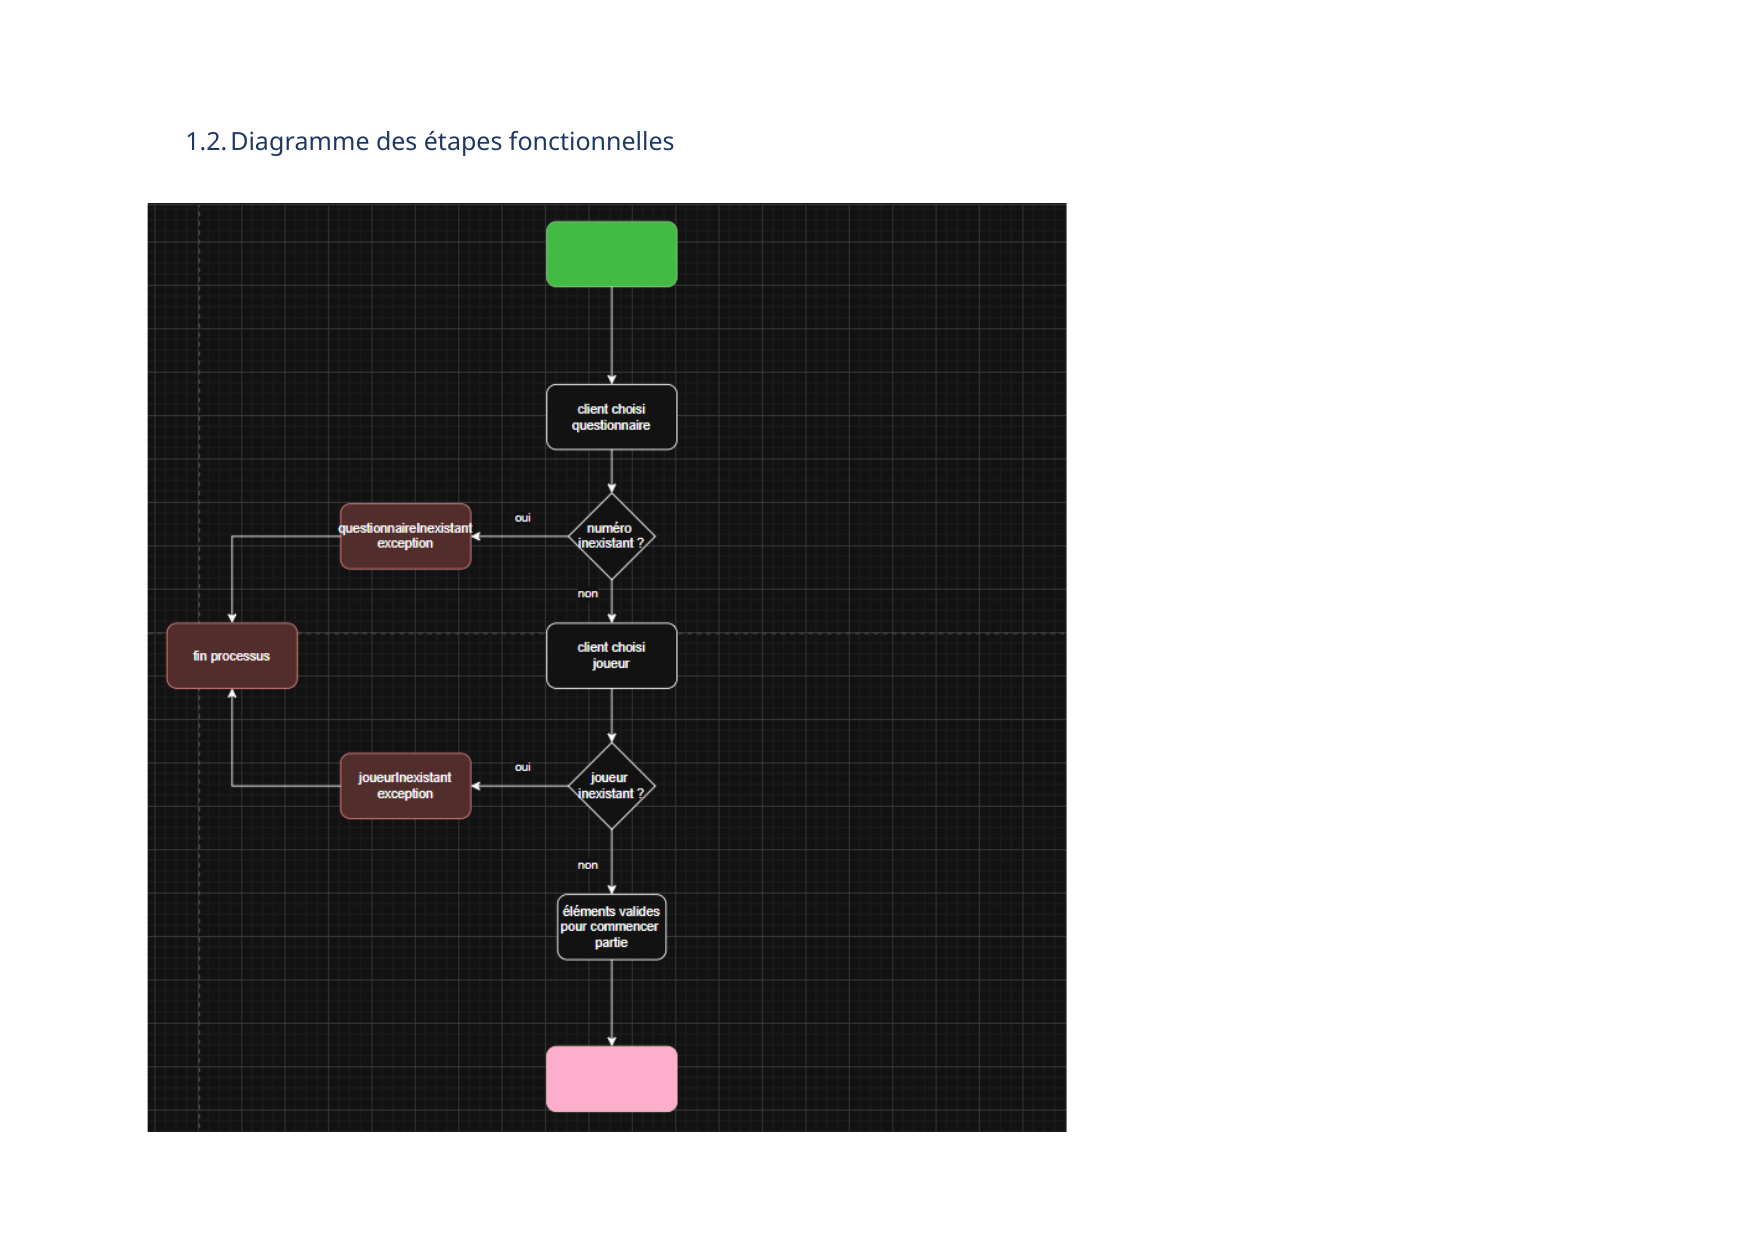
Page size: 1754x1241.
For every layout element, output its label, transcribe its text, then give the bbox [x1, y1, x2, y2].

list Diagramme des étapes fonctionnelles [185, 124, 1606, 158]
